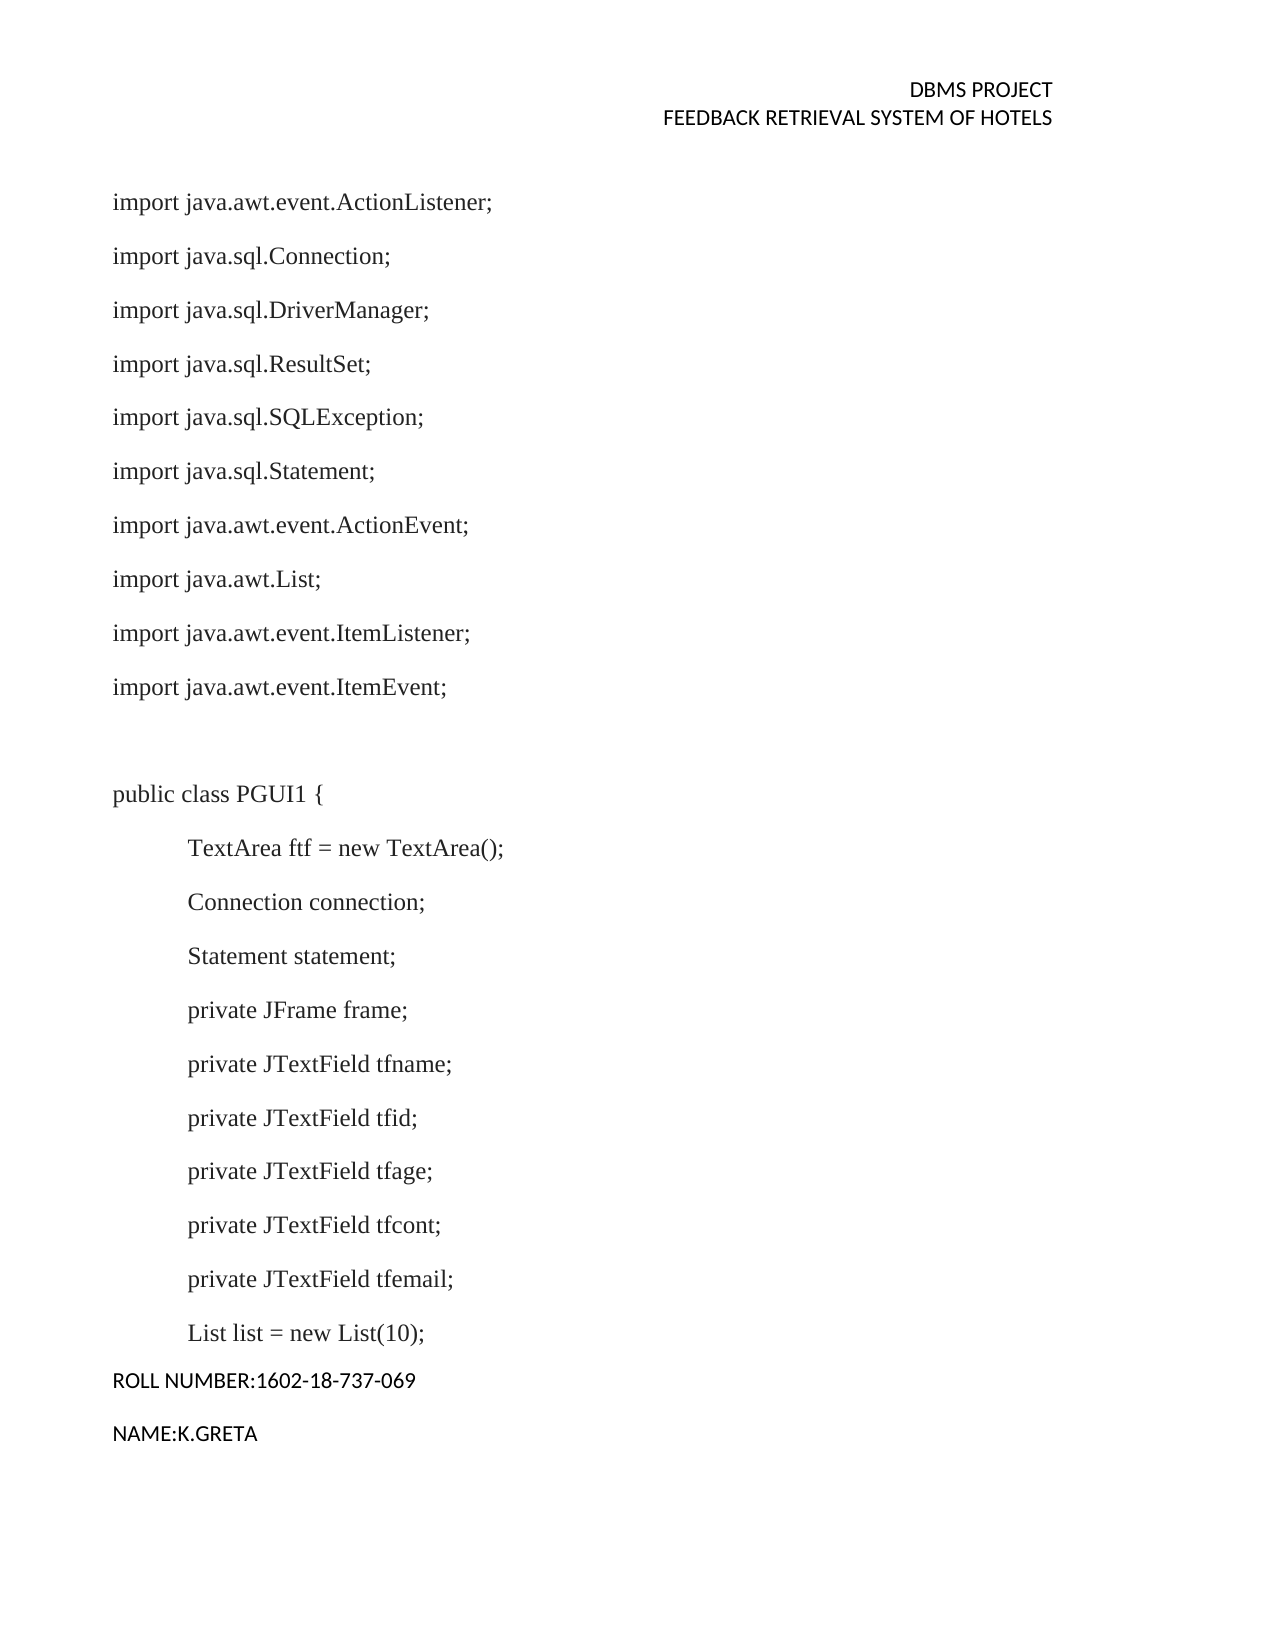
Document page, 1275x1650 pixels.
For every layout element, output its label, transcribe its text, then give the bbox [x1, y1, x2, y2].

text Statement statement; [112, 941, 1162, 970]
text import java.sql.SQLException; [112, 402, 1162, 431]
text import java.sql.Statement; [112, 456, 1162, 485]
text Connection connection; [112, 887, 1162, 916]
text import java.awt.event.ItemEvent; [112, 672, 1162, 701]
text private JTextField tfid; [112, 1103, 1162, 1131]
text TextArea ftf = new TextArea(); [112, 833, 1162, 862]
text private JFrame frame; [112, 995, 1162, 1024]
text import java.awt.event.ItemListener; [112, 618, 1162, 647]
text import java.awt.event.ActionEvent; [112, 510, 1162, 539]
text import java.sql.ResultSet; [112, 349, 1162, 377]
text private JTextField tfemail; [112, 1264, 1162, 1293]
text private JTextField tfname; [112, 1049, 1162, 1077]
text import java.sql.DriverManager; [112, 295, 1162, 323]
text List list = new List(10); [112, 1318, 1162, 1347]
text import java.awt.event.ActionListener; [112, 187, 1162, 216]
text import java.sql.Connection; [112, 241, 1162, 270]
text private JTextField tfcont; [112, 1210, 1162, 1239]
text public class PGUI1 { [112, 779, 1162, 808]
text import java.awt.List; [112, 564, 1162, 593]
text private JTextField tfage; [112, 1156, 1162, 1185]
